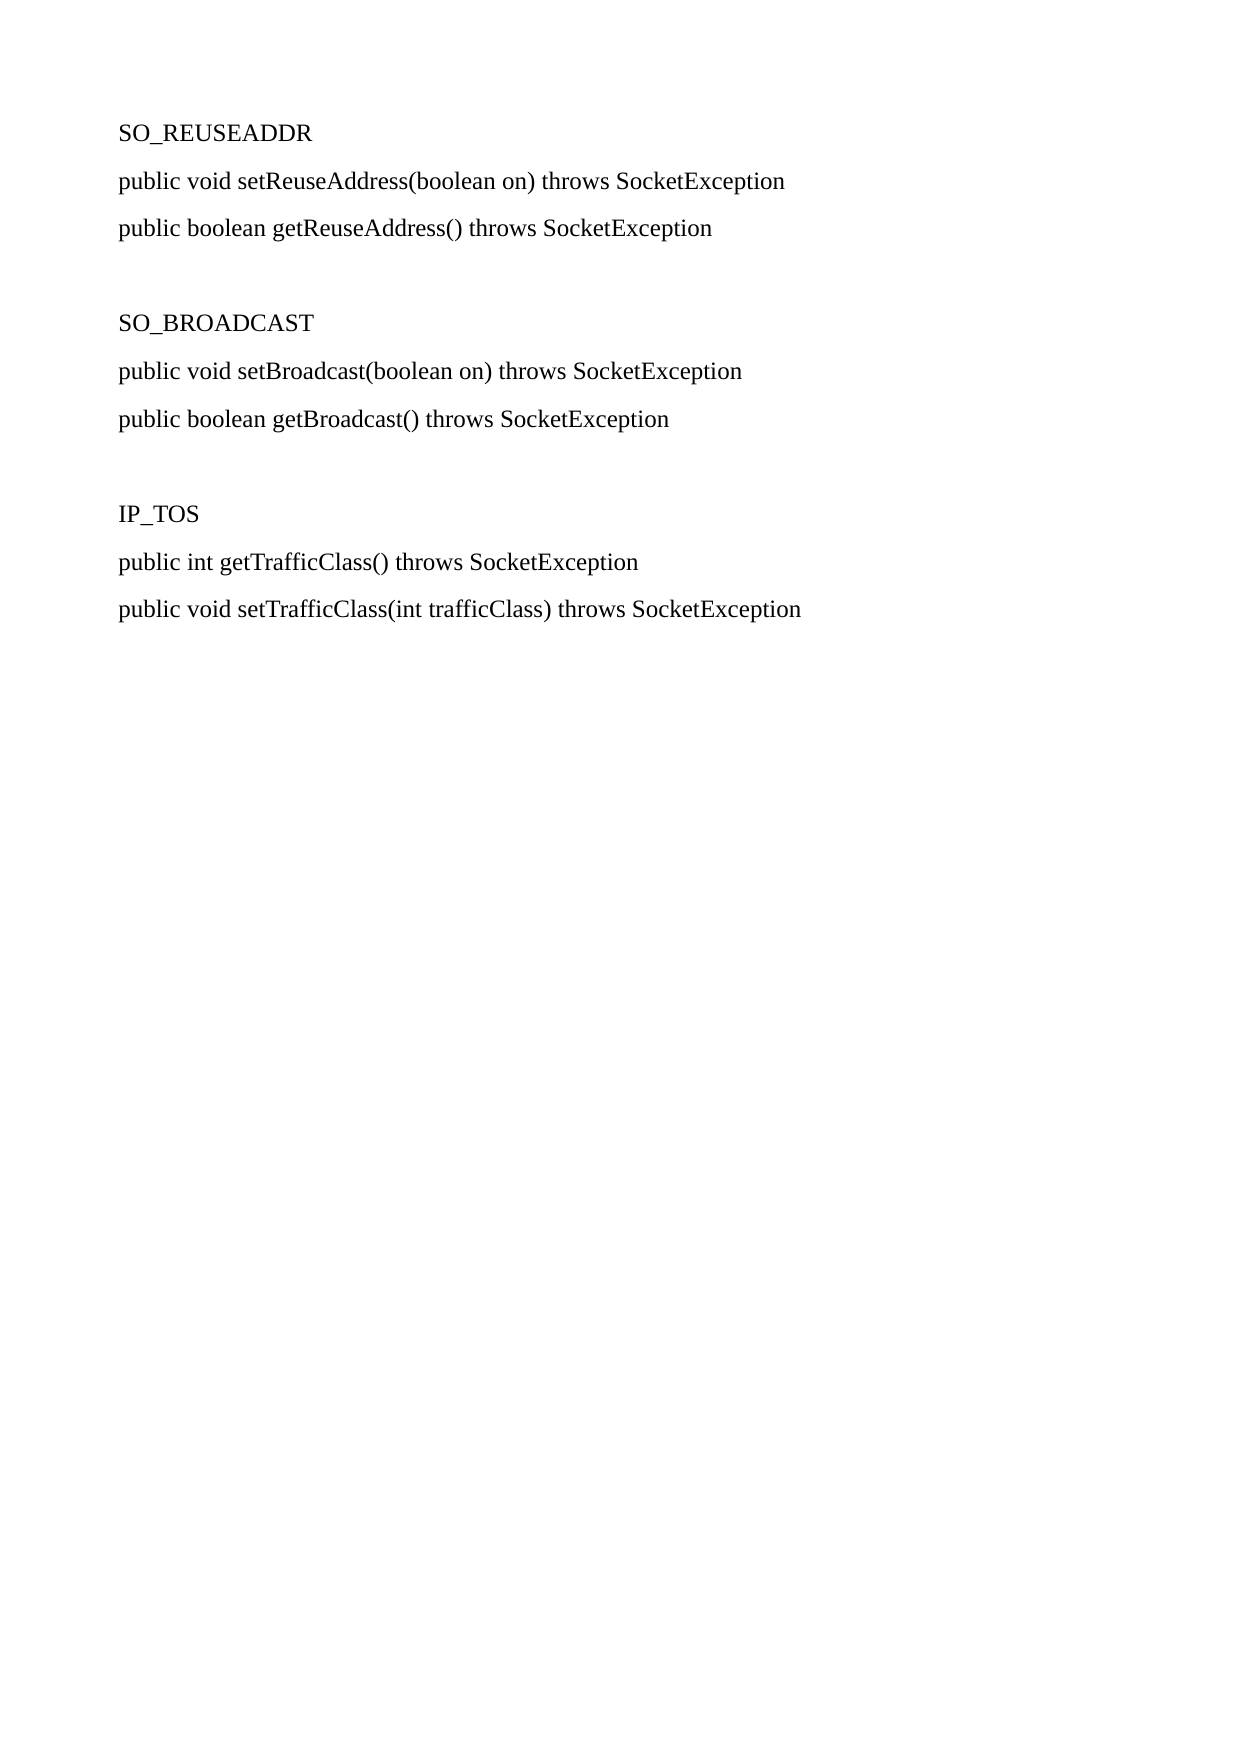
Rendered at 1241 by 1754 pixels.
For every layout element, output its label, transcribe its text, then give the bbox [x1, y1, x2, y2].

text public boolean getBroadcast() throws SocketException [118, 404, 1122, 432]
text public void setTrafficClass(int trafficClass) throws SocketException [118, 594, 1122, 623]
text SO_BROADCAST [118, 308, 1122, 337]
text SO_REUSEADDR [118, 118, 1122, 147]
text public void setReuseAddress(boolean on) throws SocketException [118, 166, 1122, 194]
text public void setBroadcast(boolean on) throws SocketException [118, 356, 1122, 385]
text public int getTrafficClass() throws SocketException [118, 547, 1122, 575]
text public boolean getReuseAddress() throws SocketException [118, 213, 1122, 242]
text IP_TOS [118, 499, 1122, 528]
